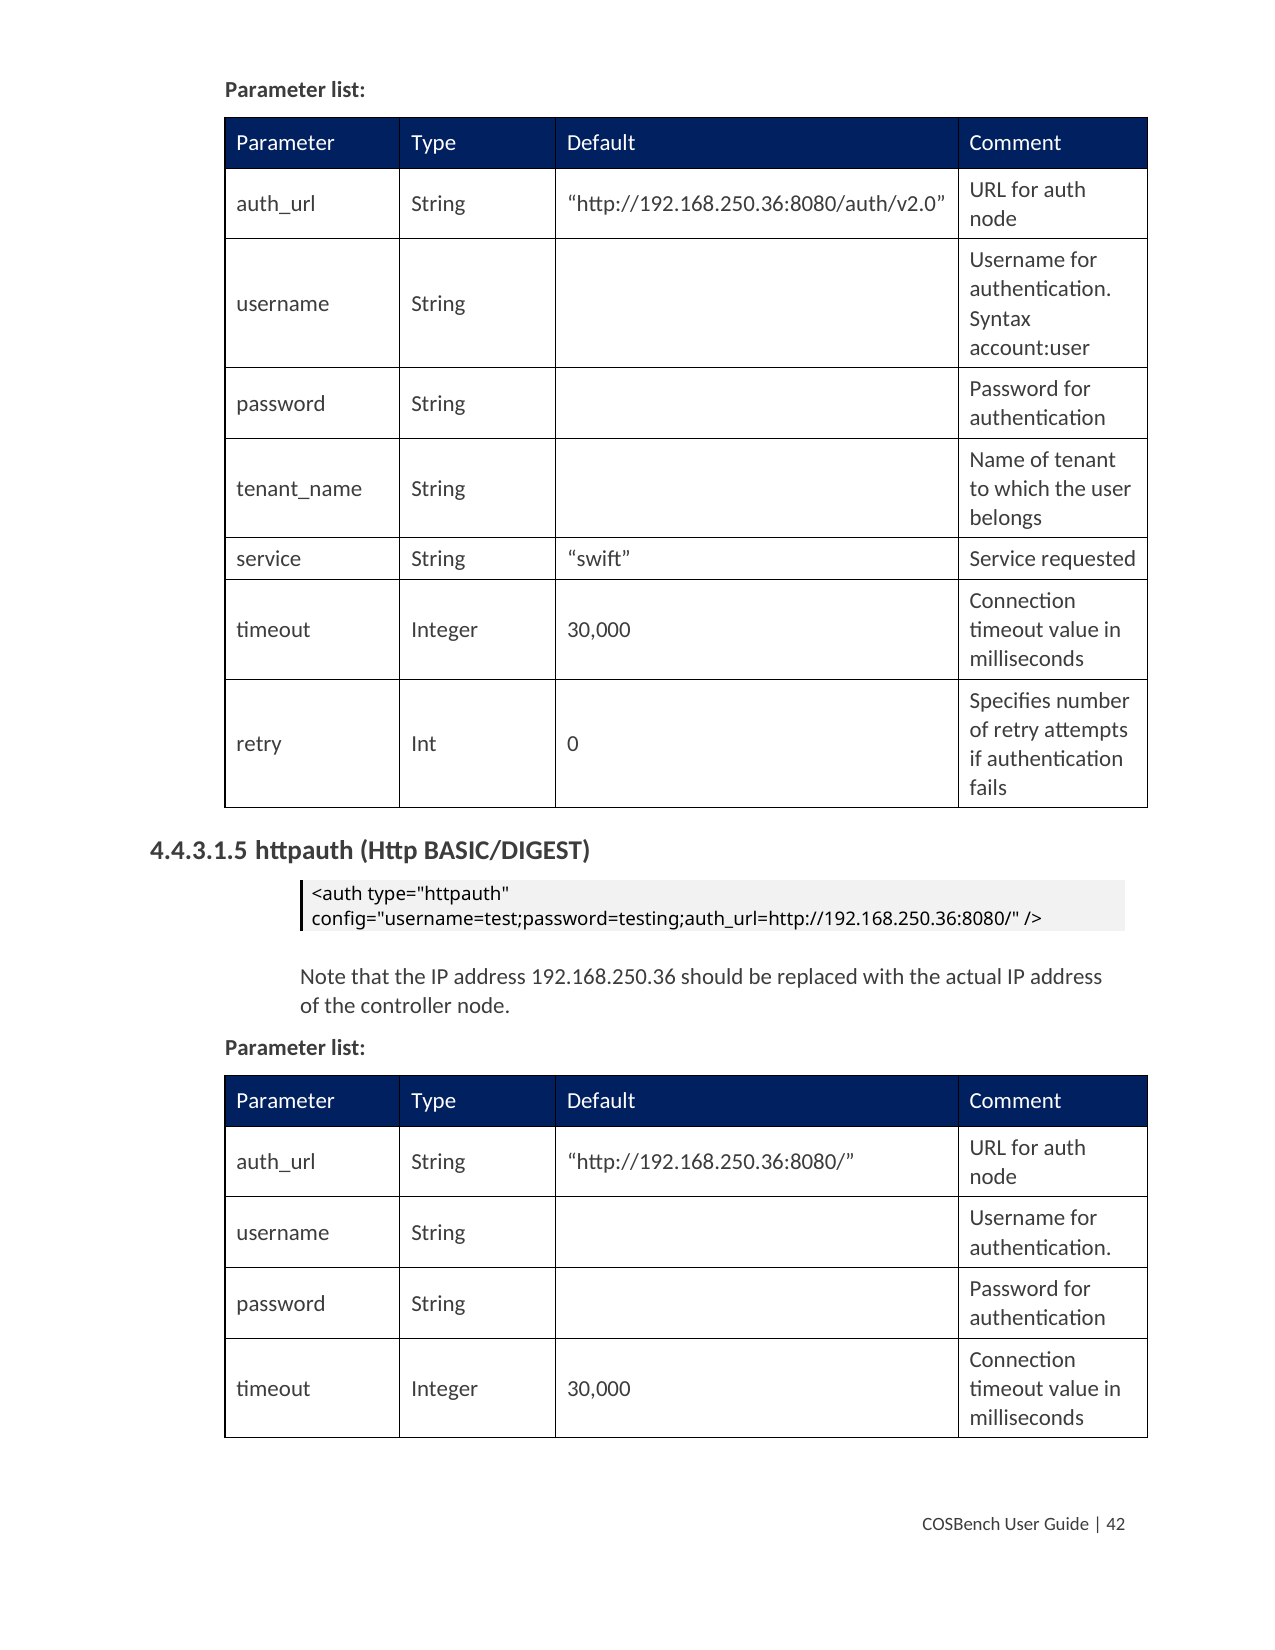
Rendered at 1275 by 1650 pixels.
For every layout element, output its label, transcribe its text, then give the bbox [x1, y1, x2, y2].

table_cell “swift” [556, 538, 958, 579]
table_cell 30,000 [556, 580, 958, 678]
table_cell tenant_name [226, 439, 399, 537]
table_cell Service requested [959, 538, 1147, 579]
table_cell Integer [400, 1339, 555, 1437]
subtitle httpauth (Http BASIC/DIGEST) [150, 833, 1125, 866]
table_header Default [556, 1076, 958, 1126]
table_cell password [226, 1268, 399, 1337]
table_header Type [400, 1076, 555, 1126]
table_cell String [400, 239, 555, 367]
table_cell Connection timeout value in milliseconds [959, 580, 1147, 678]
table_cell String [400, 1197, 555, 1267]
table_cell URL for auth node [959, 1127, 1147, 1196]
table_cell username [226, 1197, 399, 1267]
table_cell Password for authentication [959, 368, 1147, 438]
table_cell [556, 1197, 958, 1267]
text Note that the IP address 192.168.250.36 should be replaced with the actual IP address of the controller node. [300, 962, 1125, 1019]
table_cell timeout [226, 1339, 399, 1437]
table_header Parameter [226, 1076, 399, 1126]
table_cell Name of tenant to which the user belongs [959, 439, 1147, 537]
table_cell URL for auth node [959, 169, 1147, 238]
table_header Comment [959, 118, 1147, 168]
table_cell String [400, 439, 555, 537]
table_cell username [226, 239, 399, 367]
table_cell Integer [400, 580, 555, 678]
table_cell 0 [556, 680, 958, 807]
table_cell Connection timeout value in milliseconds [959, 1339, 1147, 1437]
table_cell Username for authentication. [959, 1197, 1147, 1267]
table_cell String [400, 538, 555, 579]
table_cell [556, 239, 958, 367]
text Parameter list: [225, 75, 1125, 103]
table_header Parameter [226, 118, 399, 168]
table_cell String [400, 169, 555, 238]
text <auth type="httpauth" config="username=test;password=testing;auth_url=http://192.168.250.36:8080/" /> [303, 880, 1125, 931]
table_cell Username for authentication. Syntax account:user [959, 239, 1147, 367]
table_cell Password for authentication [959, 1268, 1147, 1337]
table_cell Specifies number of retry attempts if authentication fails [959, 680, 1147, 807]
table_cell retry [226, 680, 399, 807]
text Parameter list: [225, 1033, 1125, 1061]
table_cell [556, 439, 958, 537]
table_cell “http://192.168.250.36:8080/” [556, 1127, 958, 1196]
table_cell String [400, 1127, 555, 1196]
table_cell password [226, 368, 399, 438]
table_cell service [226, 538, 399, 579]
table_cell [556, 368, 958, 438]
table_cell 30,000 [556, 1339, 958, 1437]
table_header Default [556, 118, 958, 168]
table_cell auth_url [226, 1127, 399, 1196]
table_cell auth_url [226, 169, 399, 238]
table_cell [556, 1268, 958, 1337]
table_cell Int [400, 680, 555, 807]
table_cell String [400, 368, 555, 438]
table_cell String [400, 1268, 555, 1337]
table_header Comment [959, 1076, 1147, 1126]
table_cell timeout [226, 580, 399, 678]
table_header Type [400, 118, 555, 168]
table_cell “http://192.168.250.36:8080/auth/v2.0” [556, 169, 958, 238]
